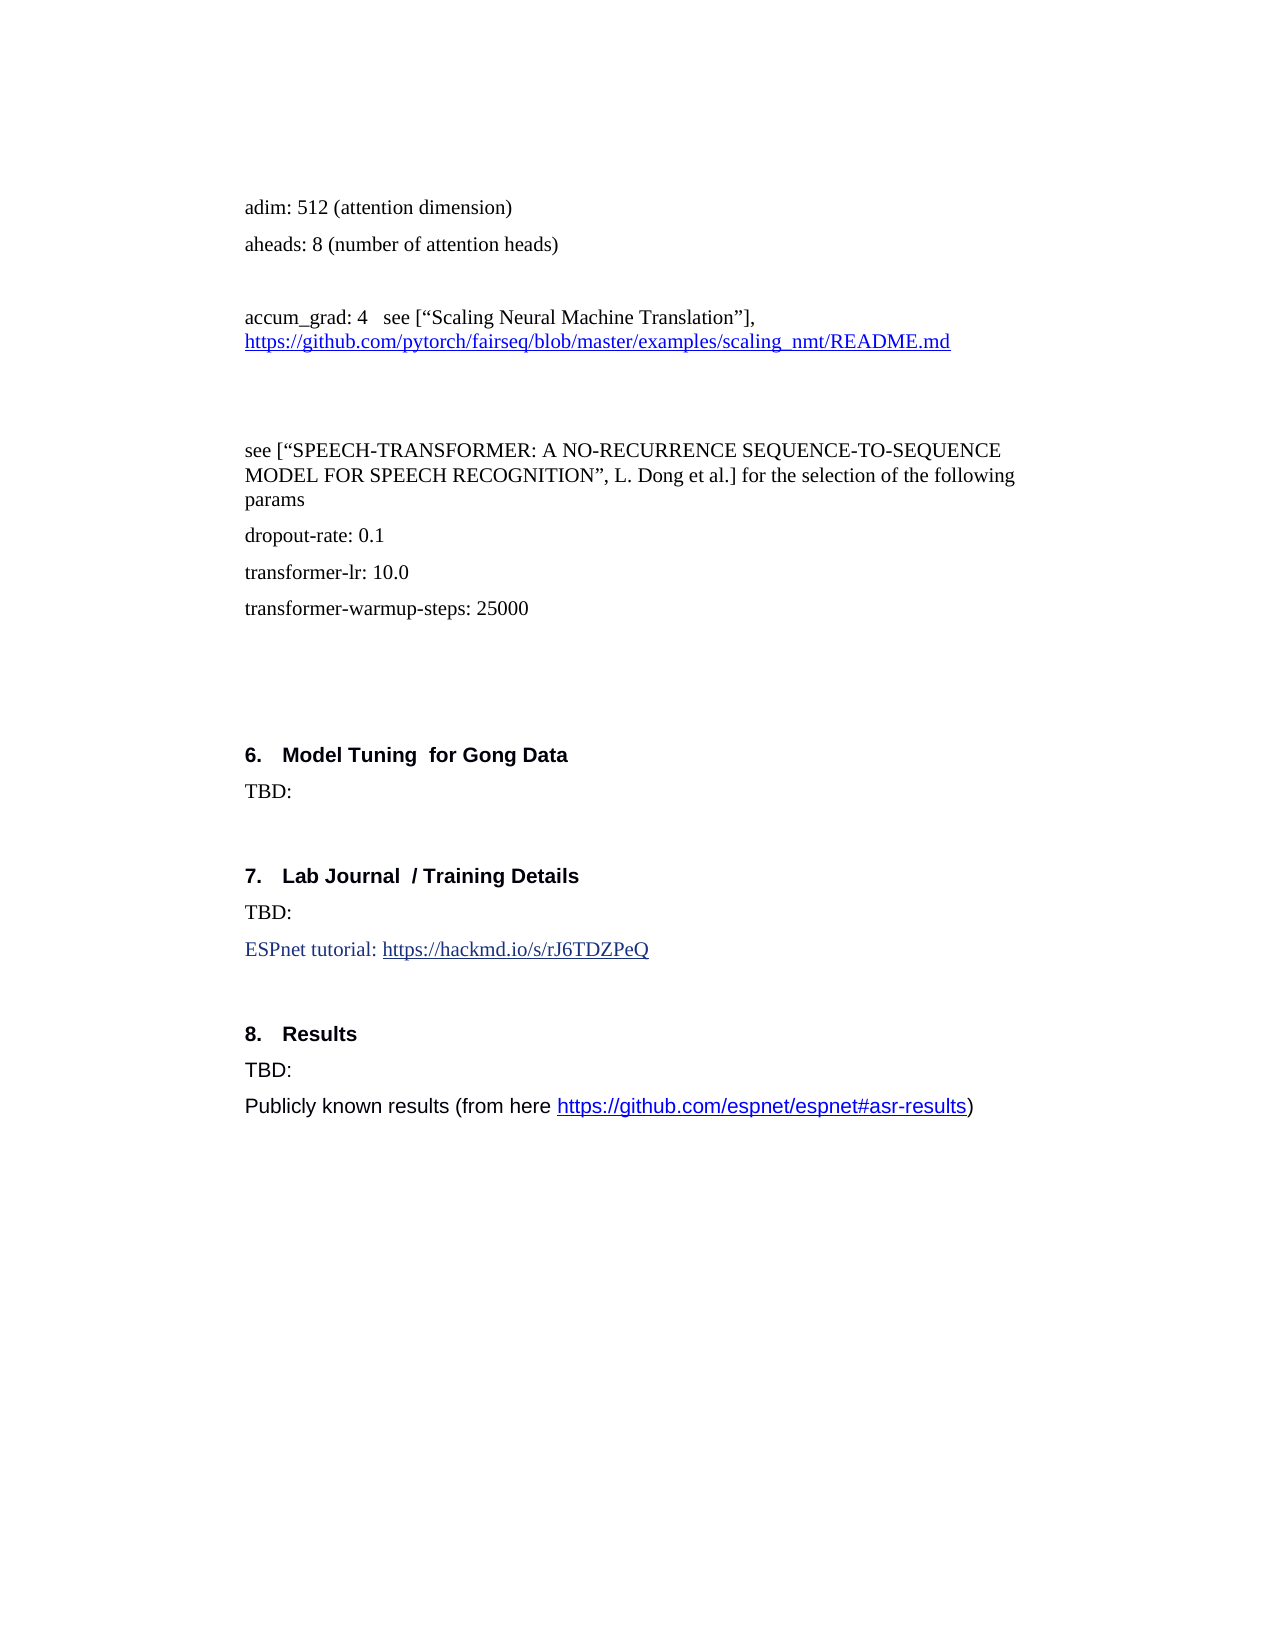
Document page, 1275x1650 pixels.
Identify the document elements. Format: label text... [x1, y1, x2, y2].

text aheads: 8 (number of attention heads) [244, 232, 1031, 256]
text TBD: [244, 900, 1031, 924]
list Model Tuning for Gong Data [244, 742, 1031, 766]
text see [“SPEECH-TRANSFORMER: A NO-RECURRENCE SEQUENCE-TO-SEQUENCE MODEL FOR SPEECH RECOGNITION”, L. Dong et al.] for the selection of the following params [244, 438, 1031, 511]
text transformer-warmup-steps: 25000 [244, 596, 1031, 620]
list Results [244, 1021, 1031, 1045]
text ESPnet tutorial: https://hackmd.io/s/rJ6TDZPeQ [244, 937, 1031, 961]
text transformer-lr: 10.0 [244, 560, 1031, 584]
text TBD: [244, 779, 1031, 803]
list Lab Journal / Training Details [244, 864, 1031, 888]
text adim: 512 (attention dimension) [244, 195, 1031, 219]
text Publicly known results (from here https://github.com/espnet/espnet#asr-results) [244, 1094, 1031, 1118]
text accum_grad: 4 see [“Scaling Neural Machine Translation”], https://github.com/pytorch/fairseq/blob/master/examples/scaling_nmt/README.md [244, 305, 1031, 353]
text dropout-rate: 0.1 [244, 523, 1031, 547]
text TBD: [244, 1058, 1031, 1082]
